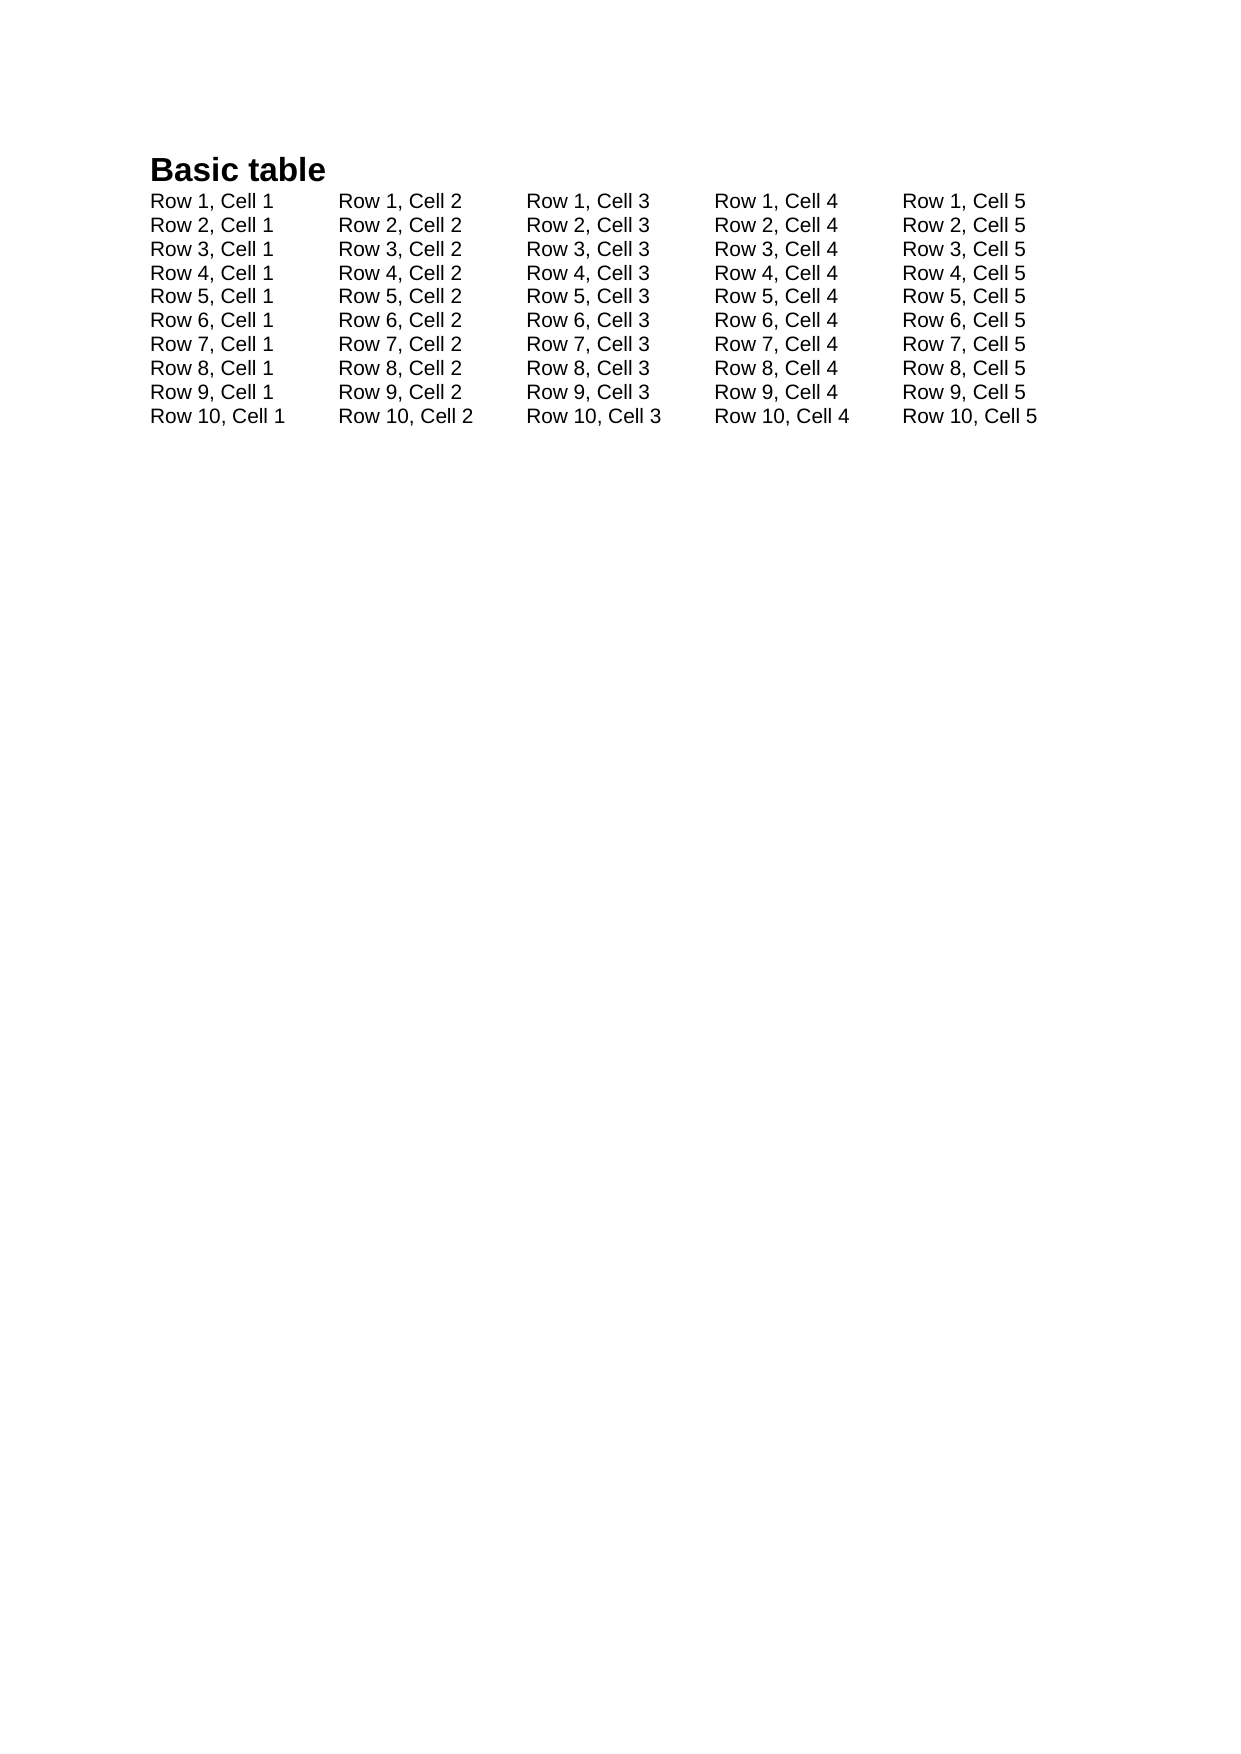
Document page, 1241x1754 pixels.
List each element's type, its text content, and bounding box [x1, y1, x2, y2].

table_cell Row 5, Cell 4 [714, 284, 902, 308]
table_cell Row 2, Cell 3 [526, 213, 714, 236]
table_cell Row 9, Cell 2 [338, 380, 526, 404]
table_header Row 1, Cell 4 [714, 189, 902, 212]
table_cell Row 2, Cell 1 [150, 213, 338, 236]
table_cell Row 6, Cell 3 [526, 308, 714, 332]
table_cell Row 8, Cell 2 [338, 356, 526, 380]
table_cell Row 8, Cell 4 [714, 356, 902, 380]
table_cell Row 5, Cell 3 [526, 284, 714, 308]
table_cell Row 4, Cell 2 [338, 260, 526, 284]
table_cell Row 4, Cell 4 [714, 260, 902, 284]
table_cell Row 3, Cell 1 [150, 236, 338, 260]
table_cell Row 6, Cell 2 [338, 308, 526, 332]
text Basic table [150, 150, 1090, 188]
table_cell Row 7, Cell 1 [150, 332, 338, 356]
table_cell Row 7, Cell 2 [338, 332, 526, 356]
table_header Row 1, Cell 5 [902, 189, 1090, 212]
table_cell Row 2, Cell 5 [902, 213, 1090, 236]
table_cell Row 5, Cell 1 [150, 284, 338, 308]
table_cell Row 3, Cell 5 [902, 236, 1090, 260]
table_cell Row 10, Cell 5 [902, 404, 1090, 428]
table_cell Row 7, Cell 5 [902, 332, 1090, 356]
table_cell Row 3, Cell 2 [338, 236, 526, 260]
table_cell Row 7, Cell 3 [526, 332, 714, 356]
table_cell Row 10, Cell 2 [338, 404, 526, 428]
table_header Row 1, Cell 1 [150, 189, 338, 212]
table_cell Row 8, Cell 1 [150, 356, 338, 380]
table_cell Row 10, Cell 1 [150, 404, 338, 428]
table_cell Row 6, Cell 5 [902, 308, 1090, 332]
table_cell Row 6, Cell 4 [714, 308, 902, 332]
table_header Row 1, Cell 2 [338, 189, 526, 212]
table_cell Row 4, Cell 5 [902, 260, 1090, 284]
table_header Row 1, Cell 3 [526, 189, 714, 212]
table_cell Row 5, Cell 2 [338, 284, 526, 308]
table_cell Row 10, Cell 3 [526, 404, 714, 428]
table_cell Row 6, Cell 1 [150, 308, 338, 332]
table_cell Row 4, Cell 1 [150, 260, 338, 284]
table_cell Row 5, Cell 5 [902, 284, 1090, 308]
table_cell Row 3, Cell 4 [714, 236, 902, 260]
table_cell Row 2, Cell 2 [338, 213, 526, 236]
table_cell Row 9, Cell 5 [902, 380, 1090, 404]
table_cell Row 10, Cell 4 [714, 404, 902, 428]
table_cell Row 9, Cell 4 [714, 380, 902, 404]
table_cell Row 3, Cell 3 [526, 236, 714, 260]
table_cell Row 7, Cell 4 [714, 332, 902, 356]
table_cell Row 8, Cell 5 [902, 356, 1090, 380]
table_cell Row 9, Cell 1 [150, 380, 338, 404]
table_cell Row 8, Cell 3 [526, 356, 714, 380]
table_cell Row 2, Cell 4 [714, 213, 902, 236]
table_cell Row 9, Cell 3 [526, 380, 714, 404]
table_cell Row 4, Cell 3 [526, 260, 714, 284]
